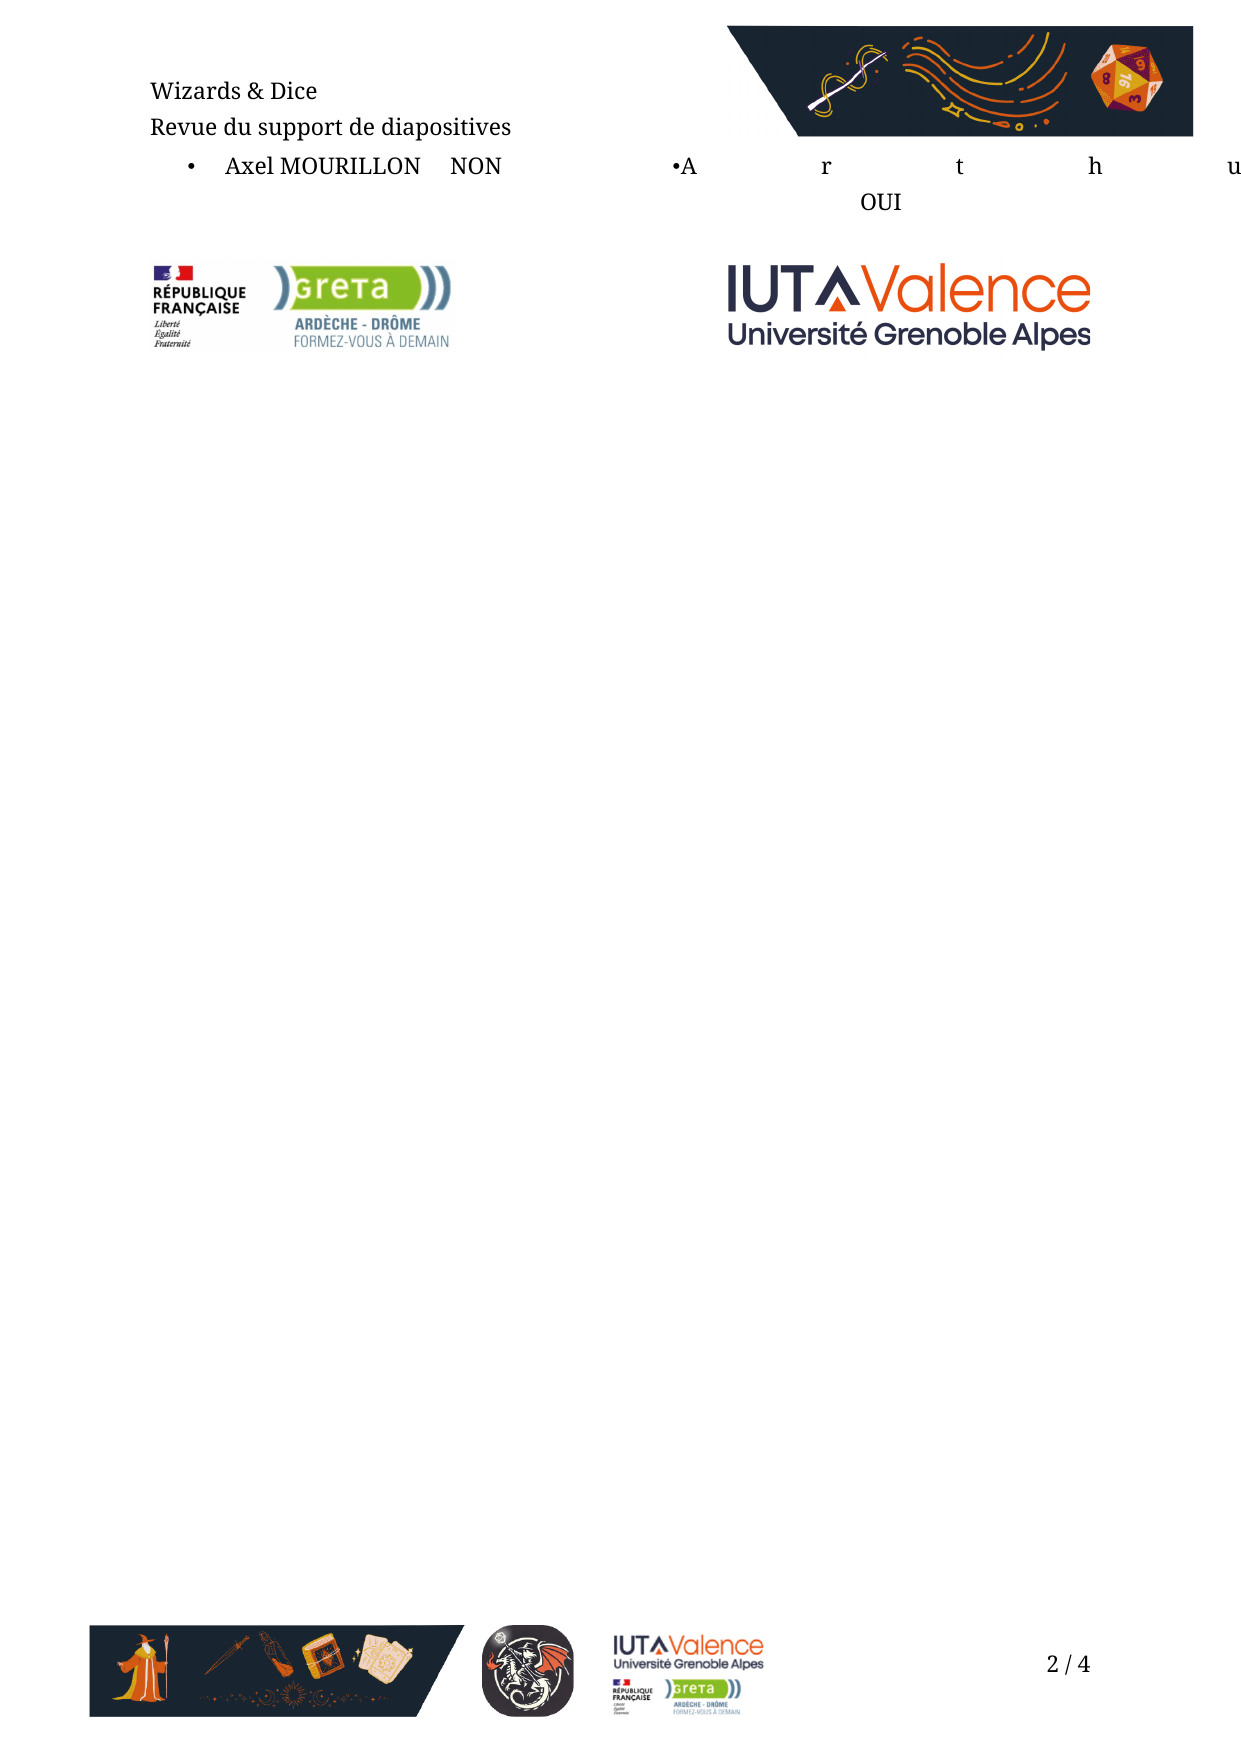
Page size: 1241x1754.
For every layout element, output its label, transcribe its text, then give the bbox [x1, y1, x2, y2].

picture [81, 1614, 788, 1726]
list Arthur YANG OUI [672, 150, 1090, 217]
picture [150, 257, 457, 354]
picture [728, 257, 1091, 360]
list Axel MOURILLON NON [187, 150, 605, 181]
picture [720, 22, 1208, 140]
